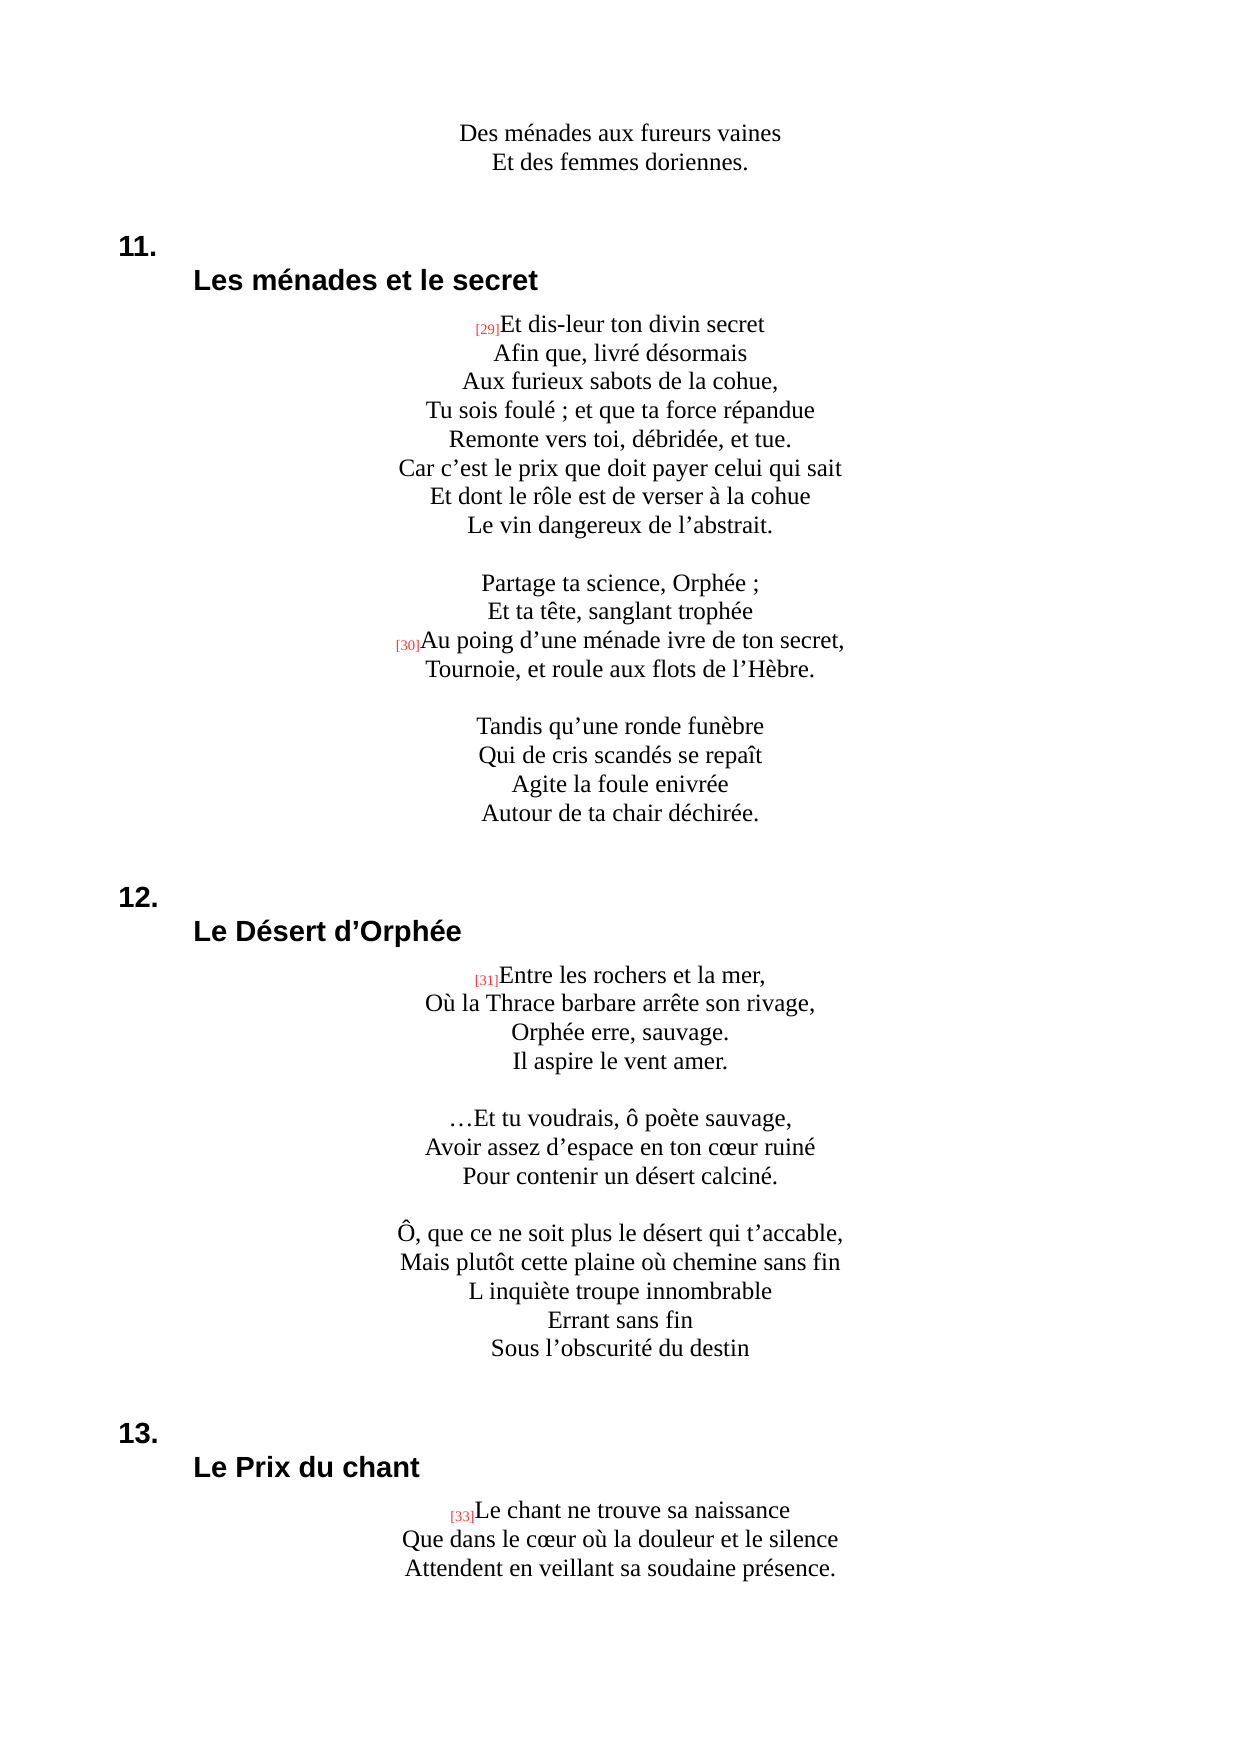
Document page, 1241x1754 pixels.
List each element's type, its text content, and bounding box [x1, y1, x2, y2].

text Et des femmes doriennes. [118, 147, 1122, 176]
text Partage ta science, Orphée ; [118, 568, 1122, 596]
text Et ta tête, sanglant trophée [118, 596, 1122, 625]
text Ô, que ce ne soit plus le désert qui t’accable, [118, 1218, 1122, 1247]
text [33]Le chant ne trouve sa naissance [118, 1496, 1122, 1524]
text Mais plutôt cette plaine où chemine sans fin [118, 1247, 1122, 1276]
text Et dont le rôle est de verser à la cohue [118, 481, 1122, 510]
text Autour de ta chair déchirée. [118, 798, 1122, 826]
text Tournoie, et roule aux flots de l’Hèbre. [118, 654, 1122, 683]
text Tandis qu’une ronde funèbre [118, 711, 1122, 740]
text L inquiète troupe innombrable [118, 1276, 1122, 1305]
text Qui de cris scandés se repaît [118, 740, 1122, 769]
text Remonte vers toi, débridée, et tue. [118, 424, 1122, 453]
subtitle 13. Le Prix du chant [118, 1416, 1122, 1483]
text Avoir assez d’espace en ton cœur ruiné [118, 1132, 1122, 1161]
text Car c’est le prix que doit payer celui qui sait [118, 453, 1122, 481]
text Tu sois foulé ; et que ta force répandue [118, 395, 1122, 424]
text Errant sans fin [118, 1305, 1122, 1333]
text Pour contenir un désert calciné. [118, 1161, 1122, 1190]
text [31]Entre les rochers et la mer, [118, 960, 1122, 988]
text Le vin dangereux de l’abstrait. [118, 510, 1122, 539]
text …Et tu voudrais, ô poète sauvage, [118, 1103, 1122, 1132]
text Attendent en veillant sa soudaine présence. [118, 1553, 1122, 1582]
text Orphée erre, sauvage. [118, 1017, 1122, 1046]
text Sous l’obscurité du destin [118, 1333, 1122, 1362]
text Où la Thrace barbare arrête son rivage, [118, 988, 1122, 1017]
subtitle 12. Le Désert d’Orphée [118, 880, 1122, 947]
text [30]Au poing d’une ménade ivre de ton secret, [118, 625, 1122, 654]
text Agite la foule enivrée [118, 769, 1122, 798]
text Aux furieux sabots de la cohue, [118, 366, 1122, 395]
text Afin que, livré désormais [118, 338, 1122, 366]
text [29]Et dis-leur ton divin secret [118, 309, 1122, 338]
text Il aspire le vent amer. [118, 1046, 1122, 1075]
text Que dans le cœur où la douleur et le silence [118, 1524, 1122, 1553]
text Des ménades aux fureurs vaines [118, 118, 1122, 147]
subtitle 11. Les ménades et le secret [118, 229, 1122, 296]
